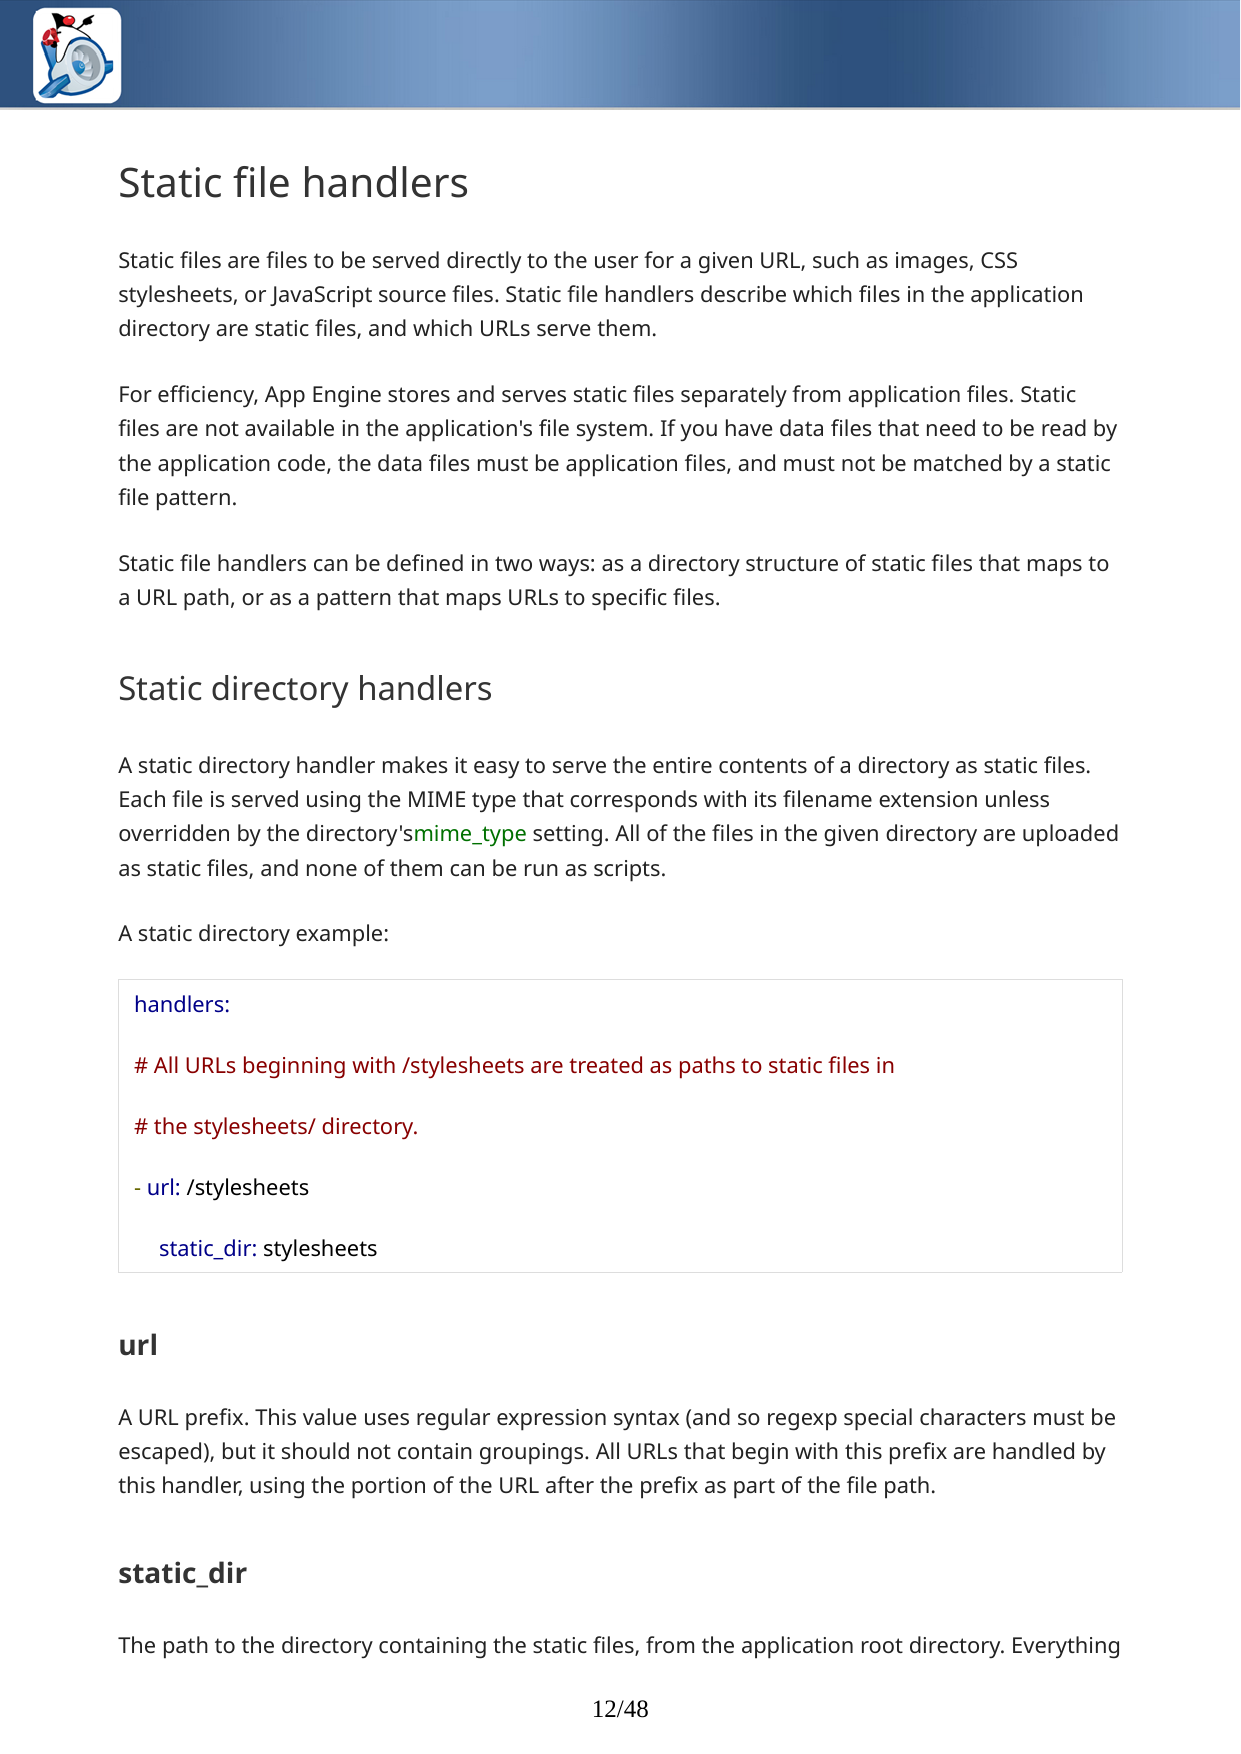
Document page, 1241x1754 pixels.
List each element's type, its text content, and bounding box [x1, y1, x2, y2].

text A static directory handler makes it easy to serve the entire contents of a directory as static files. Each file is served using the MIME type that corresponds with its filename extension unless overridden by the directory'smime_type setting. All of the files in the given directory are uploaded as static files, and none of them can be run as scripts. [118, 745, 1122, 882]
text A URL prefix. This value uses regular expression syntax (and so regexp special characters must be escaped), but it should not contain groupings. All URLs that begin with this prefix are handled by this handler, using the portion of the URL after the prefix as part of the file path. [118, 1397, 1122, 1500]
text Static files are files to be served directly to the user for a given URL, such as images, CSS stylesheets, or JavaScript source files. Static file handlers describe which files in the application directory are static files, and which URLs serve them. [118, 240, 1122, 343]
text For efficiency, App Engine stores and serves static files separately from application files. Static files are not available in the application's file system. If you have data files that need to be read by the application code, the data files must be application files, and must not be matched by a static file pattern. [118, 374, 1122, 512]
subtitle static_dir [118, 1553, 1122, 1592]
text A static directory example: [118, 914, 1122, 948]
text static_dir: stylesheets [119, 1223, 1122, 1272]
subtitle url [118, 1325, 1122, 1364]
text The path to the directory containing the static files, from the application root directory. Everything [118, 1625, 1122, 1659]
subtitle Static file handlers [118, 153, 1122, 209]
text handlers: [119, 980, 1122, 1019]
picture [0, 0, 1241, 110]
subtitle Static directory handlers [118, 665, 1122, 710]
text # the stylesheets/ directory. [119, 1101, 1122, 1141]
text - url: /stylesheets [119, 1162, 1122, 1202]
text # All URLs beginning with /stylesheets are treated as paths to static files in [119, 1040, 1122, 1080]
text Static file handlers can be defined in two ways: as a directory structure of static files that maps to a URL path, or as a pattern that maps URLs to specific files. [118, 543, 1122, 612]
